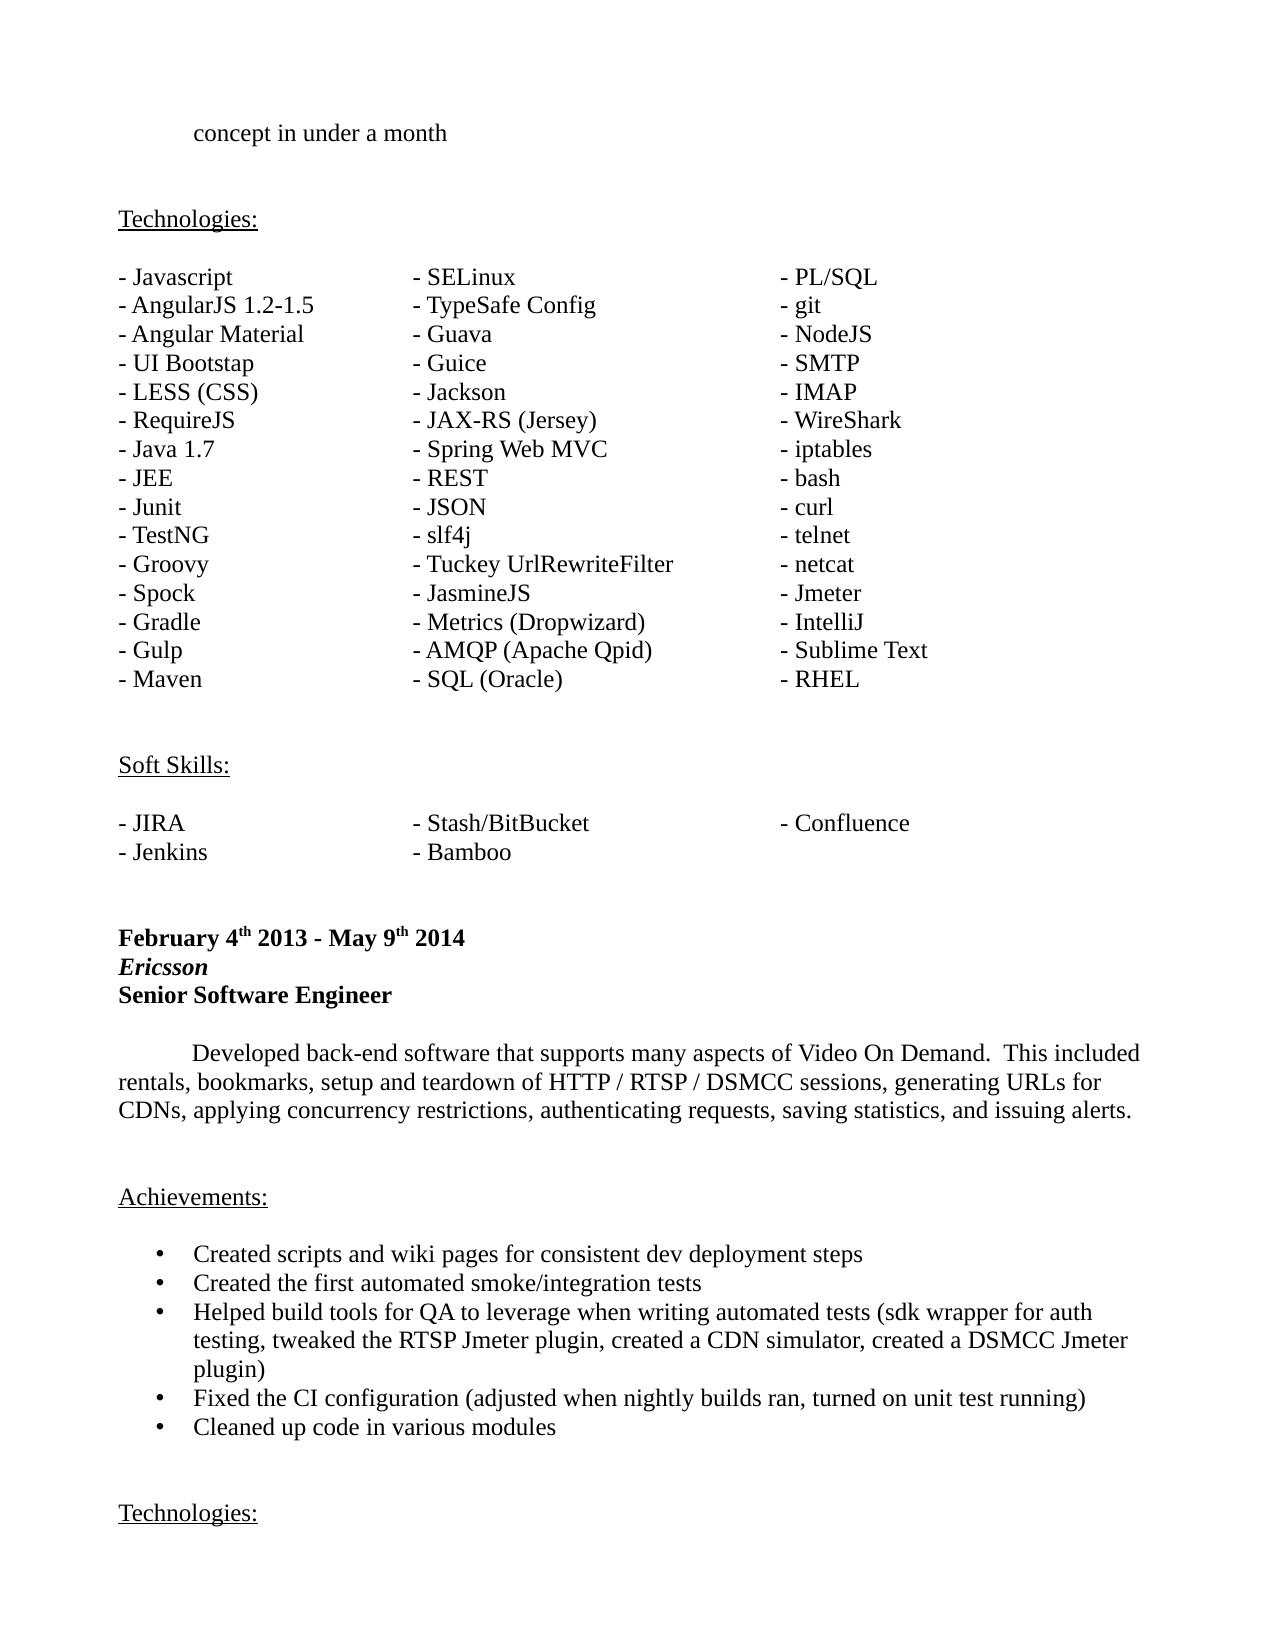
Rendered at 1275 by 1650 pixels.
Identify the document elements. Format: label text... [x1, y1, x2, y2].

text - AngularJS 1.2-1.5 - TypeSafe Config - git [118, 291, 1157, 319]
text Developed back-end software that supports many aspects of Video On Demand. This included rentals, bookmarks, setup and teardown of HTTP / RTSP / DSMCC sessions, generating URLs for CDNs, applying concurrency restrictions, authenticating requests, saving statistics, and issuing alerts. [118, 1038, 1157, 1124]
text - LESS (CSS) - Jackson - IMAP [118, 377, 1157, 406]
text Technologies: [118, 204, 1157, 233]
text - JEE - REST - bash [118, 463, 1157, 492]
text - Groovy - Tuckey UrlRewriteFilter - netcat [118, 549, 1157, 578]
text Soft Skills: [118, 751, 1157, 779]
text Technologies: [118, 1498, 1157, 1527]
list Created the first automated smoke/integration tests [156, 1268, 1157, 1297]
list Created scripts and wiki pages for consistent dev deployment steps [156, 1239, 1157, 1268]
list Helped build tools for QA to leverage when writing automated tests (sdk wrapper for auth testing, tweaked the RTSP Jmeter plugin, created a CDN simulator, created a DSMCC Jmeter plugin) [156, 1297, 1157, 1383]
text - Junit - JSON - curl [118, 492, 1157, 521]
text Ericsson [118, 952, 1157, 981]
list Fixed the CI configuration (adjusted when nightly builds ran, turned on unit test running) [156, 1383, 1157, 1412]
text - RequireJS - JAX-RS (Jersey) - WireShark [118, 406, 1157, 434]
text - Maven - SQL (Oracle) - RHEL [118, 664, 1157, 693]
text - TestNG - slf4j - telnet [118, 521, 1157, 549]
text February 4th 2013 - May 9th 2014 [118, 923, 1157, 952]
text - Gradle - Metrics (Dropwizard) - IntelliJ [118, 607, 1157, 636]
text - Javascript - SELinux - PL/SQL [118, 262, 1157, 291]
text - Angular Material - Guava - NodeJS [118, 319, 1157, 348]
list Cleaned up code in various modules [156, 1412, 1157, 1441]
list concept in under a month [156, 118, 1157, 147]
text - Jenkins - Bamboo [118, 837, 1157, 866]
text - Java 1.7 - Spring Web MVC - iptables [118, 434, 1157, 463]
text Achievements: [118, 1182, 1157, 1211]
text - Gulp - AMQP (Apache Qpid) - Sublime Text [118, 636, 1157, 664]
text - UI Bootstap - Guice - SMTP [118, 348, 1157, 377]
text Senior Software Engineer [118, 981, 1157, 1009]
text - JIRA - Stash/BitBucket - Confluence [118, 808, 1157, 837]
text - Spock - JasmineJS - Jmeter [118, 578, 1157, 607]
